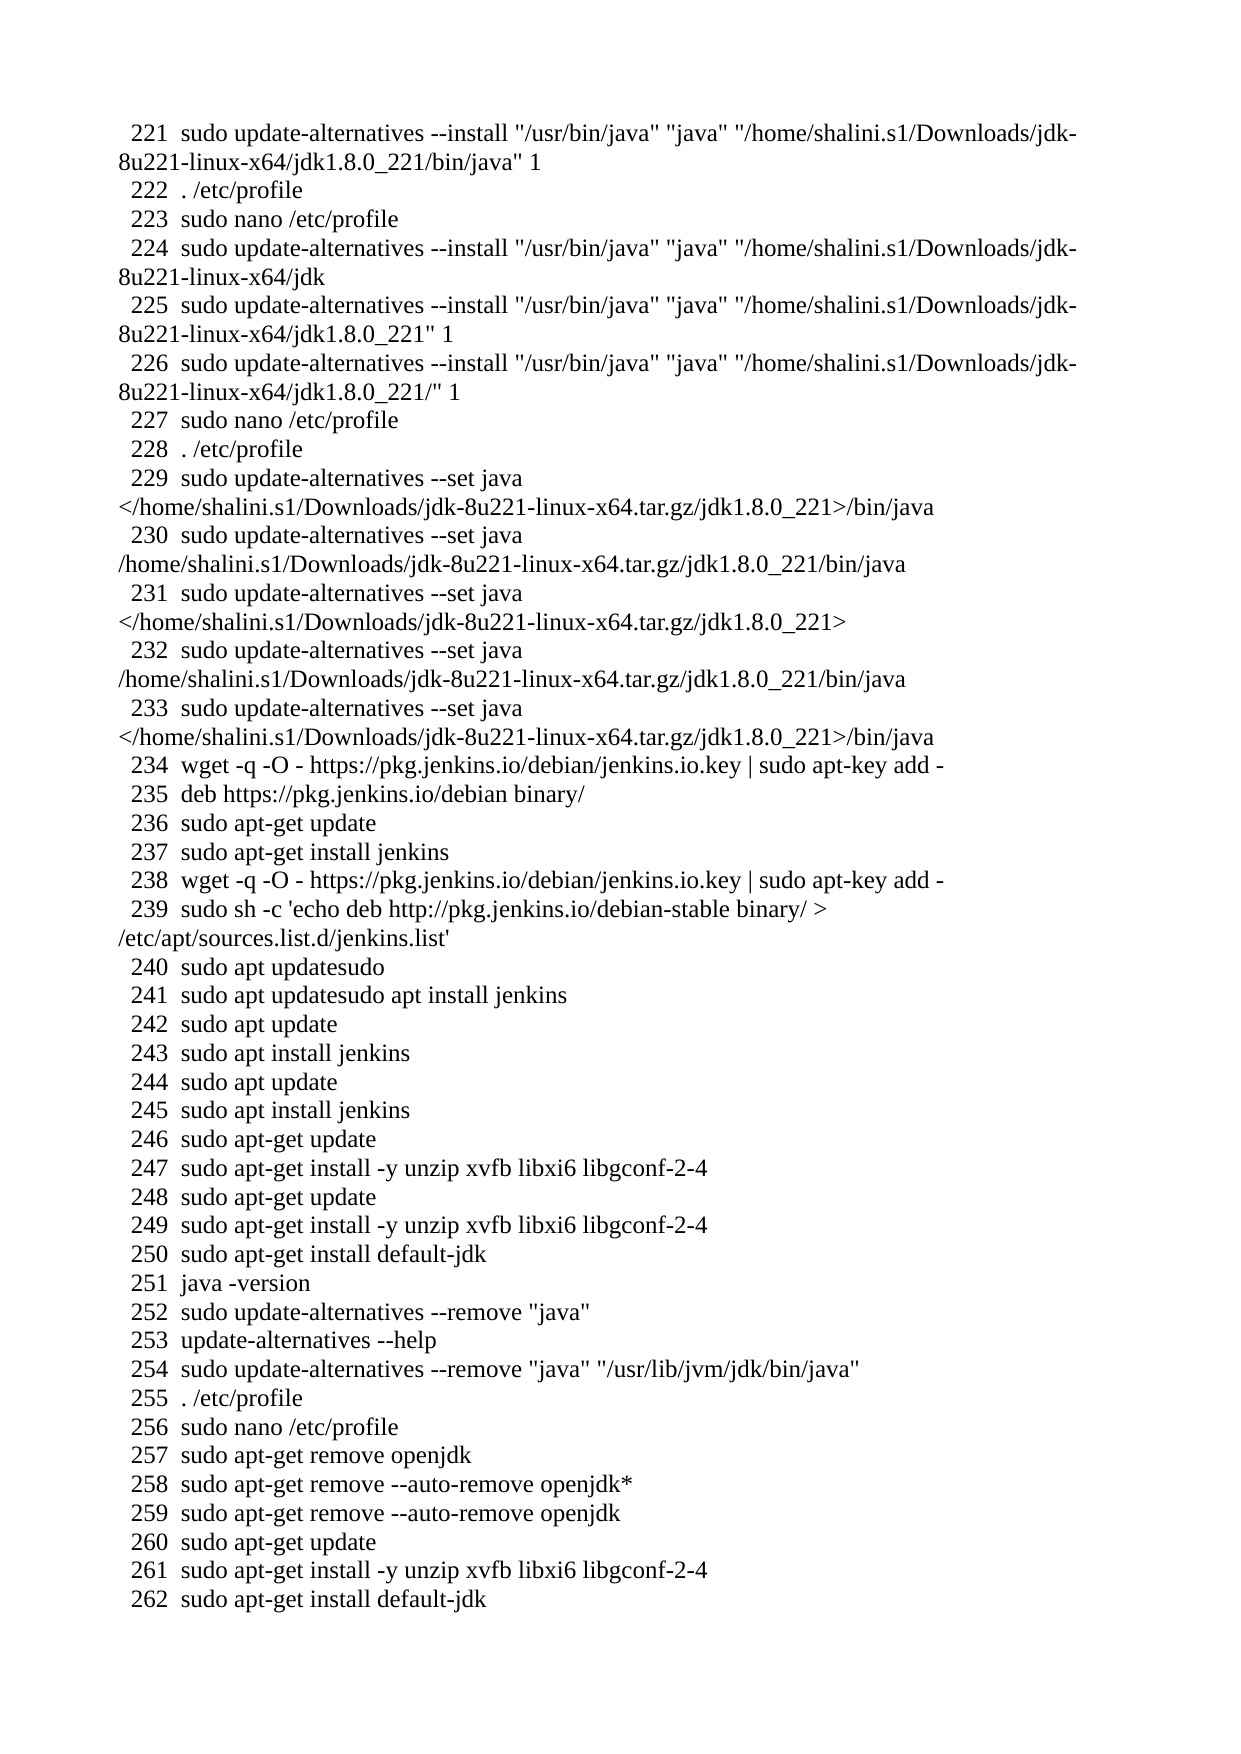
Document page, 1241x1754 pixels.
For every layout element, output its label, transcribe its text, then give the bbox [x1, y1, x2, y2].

text 253 update-alternatives --help [118, 1326, 1122, 1354]
text 225 sudo update-alternatives --install "/usr/bin/java" "java" "/home/shalini.s1/Downloads/jdk-8u221-linux-x64/jdk1.8.0_221" 1 [118, 291, 1122, 348]
text 258 sudo apt-get remove --auto-remove openjdk* [118, 1469, 1122, 1498]
text 260 sudo apt-get update [118, 1527, 1122, 1556]
text 228 . /etc/profile [118, 434, 1122, 463]
text 230 sudo update-alternatives --set java /home/shalini.s1/Downloads/jdk-8u221-linux-x64.tar.gz/jdk1.8.0_221/bin/java [118, 521, 1122, 578]
text 223 sudo nano /etc/profile [118, 204, 1122, 233]
text 238 wget -q -O - https://pkg.jenkins.io/debian/jenkins.io.key | sudo apt-key add - [118, 866, 1122, 894]
text 252 sudo update-alternatives --remove "java" [118, 1297, 1122, 1326]
text 254 sudo update-alternatives --remove "java" "/usr/lib/jvm/jdk/bin/java" [118, 1354, 1122, 1383]
text 262 sudo apt-get install default-jdk [118, 1584, 1122, 1613]
text 256 sudo nano /etc/profile [118, 1412, 1122, 1441]
text 222 . /etc/profile [118, 176, 1122, 204]
text 232 sudo update-alternatives --set java /home/shalini.s1/Downloads/jdk-8u221-linux-x64.tar.gz/jdk1.8.0_221/bin/java [118, 636, 1122, 693]
text 261 sudo apt-get install -y unzip xvfb libxi6 libgconf-2-4 [118, 1556, 1122, 1584]
text 239 sudo sh -c 'echo deb http://pkg.jenkins.io/debian-stable binary/ > /etc/apt/sources.list.d/jenkins.list' [118, 894, 1122, 952]
text 233 sudo update-alternatives --set java </home/shalini.s1/Downloads/jdk-8u221-linux-x64.tar.gz/jdk1.8.0_221>/bin/java [118, 693, 1122, 751]
text 247 sudo apt-get install -y unzip xvfb libxi6 libgconf-2-4 [118, 1153, 1122, 1182]
text 226 sudo update-alternatives --install "/usr/bin/java" "java" "/home/shalini.s1/Downloads/jdk-8u221-linux-x64/jdk1.8.0_221/" 1 [118, 348, 1122, 406]
text 246 sudo apt-get update [118, 1124, 1122, 1153]
text 249 sudo apt-get install -y unzip xvfb libxi6 libgconf-2-4 [118, 1211, 1122, 1239]
text 221 sudo update-alternatives --install "/usr/bin/java" "java" "/home/shalini.s1/Downloads/jdk-8u221-linux-x64/jdk1.8.0_221/bin/java" 1 [118, 118, 1122, 176]
text 251 java -version [118, 1268, 1122, 1297]
text 245 sudo apt install jenkins [118, 1096, 1122, 1124]
text 255 . /etc/profile [118, 1383, 1122, 1412]
text 227 sudo nano /etc/profile [118, 406, 1122, 434]
text 259 sudo apt-get remove --auto-remove openjdk [118, 1498, 1122, 1527]
text 248 sudo apt-get update [118, 1182, 1122, 1211]
text 250 sudo apt-get install default-jdk [118, 1239, 1122, 1268]
text 241 sudo apt updatesudo apt install jenkins [118, 981, 1122, 1009]
text 244 sudo apt update [118, 1067, 1122, 1096]
text 240 sudo apt updatesudo [118, 952, 1122, 981]
text 229 sudo update-alternatives --set java </home/shalini.s1/Downloads/jdk-8u221-linux-x64.tar.gz/jdk1.8.0_221>/bin/java [118, 463, 1122, 521]
text 231 sudo update-alternatives --set java </home/shalini.s1/Downloads/jdk-8u221-linux-x64.tar.gz/jdk1.8.0_221> [118, 578, 1122, 636]
text 224 sudo update-alternatives --install "/usr/bin/java" "java" "/home/shalini.s1/Downloads/jdk-8u221-linux-x64/jdk [118, 233, 1122, 291]
text 235 deb https://pkg.jenkins.io/debian binary/ [118, 779, 1122, 808]
text 236 sudo apt-get update [118, 808, 1122, 837]
text 242 sudo apt update [118, 1009, 1122, 1038]
text 237 sudo apt-get install jenkins [118, 837, 1122, 866]
text 234 wget -q -O - https://pkg.jenkins.io/debian/jenkins.io.key | sudo apt-key add - [118, 751, 1122, 779]
text 243 sudo apt install jenkins [118, 1038, 1122, 1067]
text 257 sudo apt-get remove openjdk [118, 1441, 1122, 1469]
